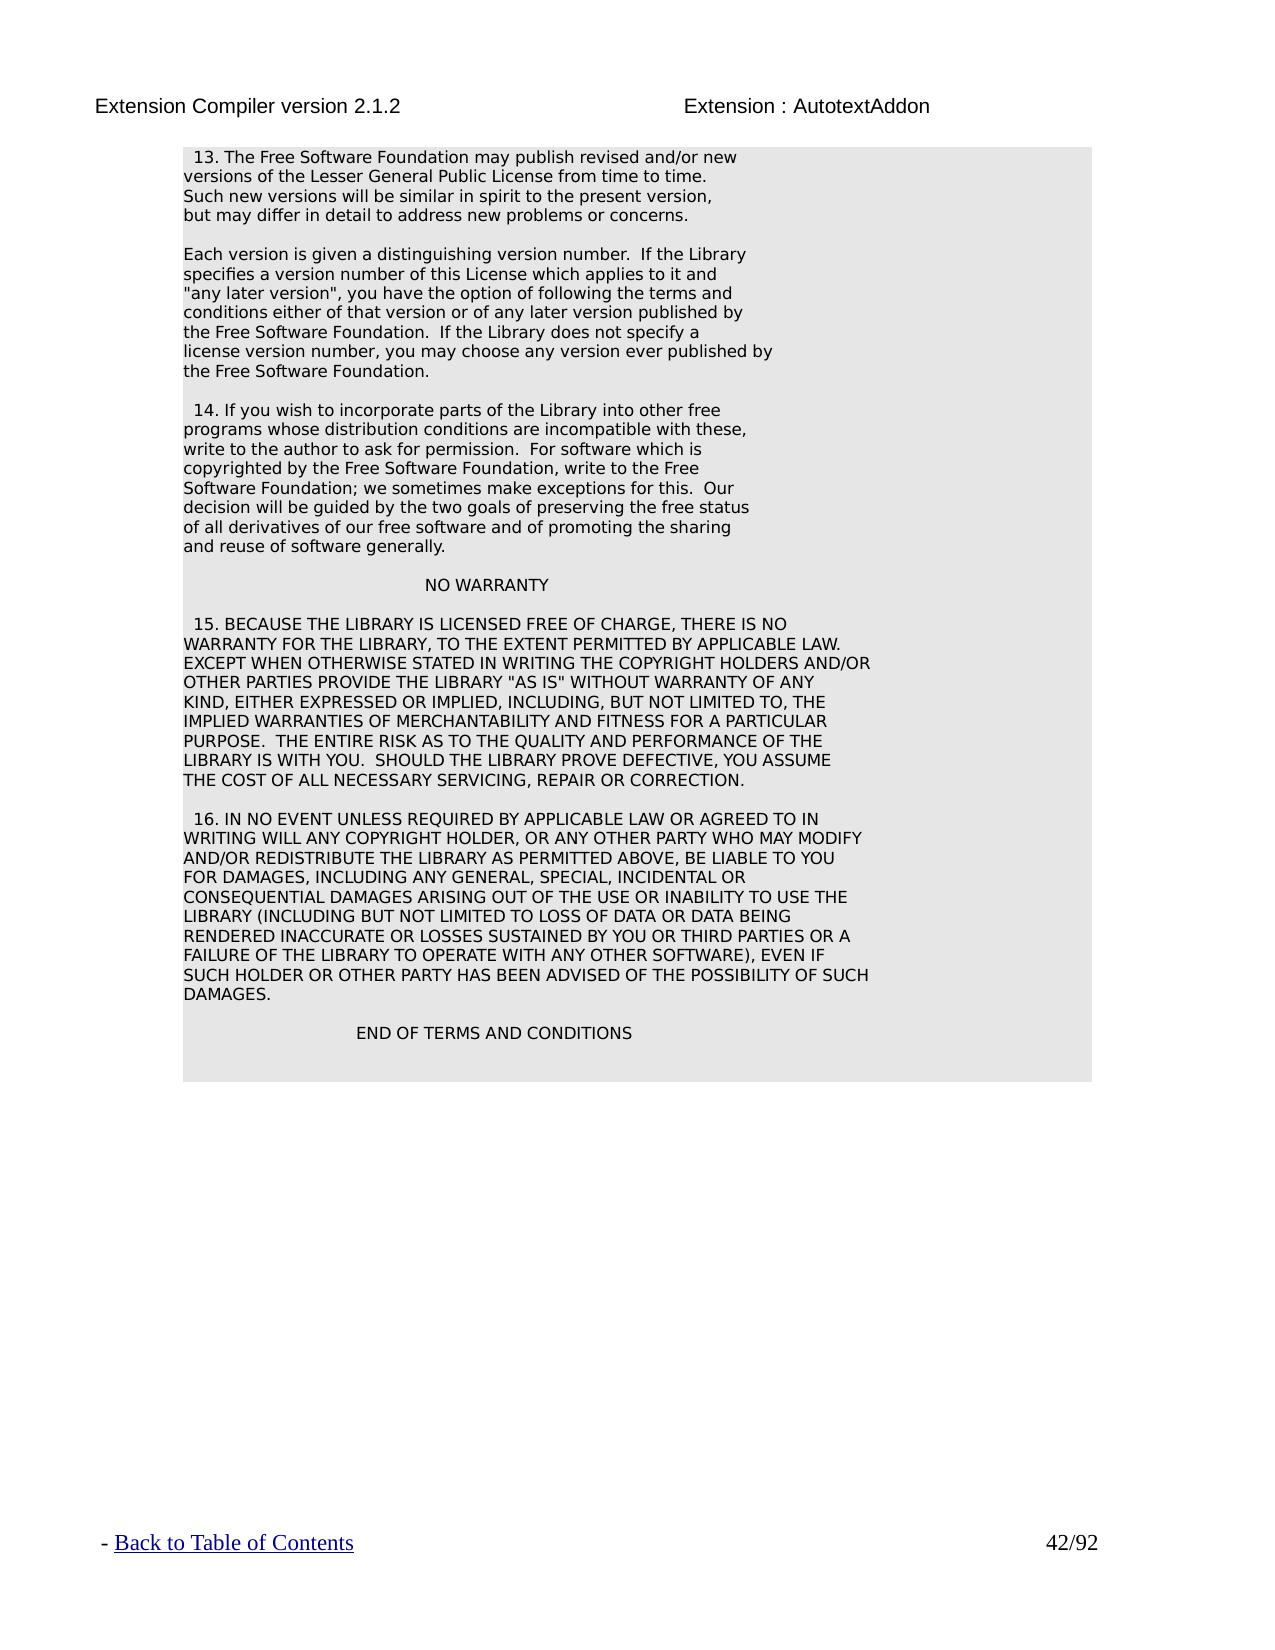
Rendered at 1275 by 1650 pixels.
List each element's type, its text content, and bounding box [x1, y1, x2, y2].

text "any later version", you have the option of following the terms and [183, 284, 1092, 303]
text LIBRARY IS WITH YOU. SHOULD THE LIBRARY PROVE DEFECTIVE, YOU ASSUME [183, 751, 1092, 771]
text CONSEQUENTIAL DAMAGES ARISING OUT OF THE USE OR INABILITY TO USE THE [183, 888, 1092, 907]
text AND/OR REDISTRIBUTE THE LIBRARY AS PERMITTED ABOVE, BE LIABLE TO YOU [183, 849, 1092, 868]
text specifies a version number of this License which applies to it and [183, 264, 1092, 284]
text THE COST OF ALL NECESSARY SERVICING, REPAIR OR CORRECTION. [183, 771, 1092, 790]
text EXCEPT WHEN OTHERWISE STATED IN WRITING THE COPYRIGHT HOLDERS AND/OR [183, 654, 1092, 673]
text RENDERED INACCURATE OR LOSSES SUSTAINED BY YOU OR THIRD PARTIES OR A [183, 927, 1092, 946]
text WRITING WILL ANY COPYRIGHT HOLDER, OR ANY OTHER PARTY WHO MAY MODIFY [183, 829, 1092, 849]
text the Free Software Foundation. [183, 362, 1092, 381]
text DAMAGES. [183, 985, 1092, 1004]
text Software Foundation; we sometimes make exceptions for this. Our [183, 479, 1092, 498]
text IMPLIED WARRANTIES OF MERCHANTABILITY AND FITNESS FOR A PARTICULAR [183, 712, 1092, 732]
text Each version is given a distinguishing version number. If the Library [183, 245, 1092, 264]
text programs whose distribution conditions are incompatible with these, [183, 420, 1092, 440]
text 13. The Free Software Foundation may publish revised and/or new [183, 147, 1092, 167]
text decision will be guided by the two goals of preserving the free status [183, 498, 1092, 518]
text versions of the Lesser General Public License from time to time. [183, 167, 1092, 186]
text the Free Software Foundation. If the Library does not specify a [183, 323, 1092, 342]
text license version number, you may choose any version ever published by [183, 342, 1092, 362]
text copyrighted by the Free Software Foundation, write to the Free [183, 459, 1092, 479]
text KIND, EITHER EXPRESSED OR IMPLIED, INCLUDING, BUT NOT LIMITED TO, THE [183, 693, 1092, 712]
text END OF TERMS AND CONDITIONS [183, 1024, 1092, 1043]
text OTHER PARTIES PROVIDE THE LIBRARY "AS IS" WITHOUT WARRANTY OF ANY [183, 673, 1092, 693]
text FAILURE OF THE LIBRARY TO OPERATE WITH ANY OTHER SOFTWARE), EVEN IF [183, 946, 1092, 966]
text 15. BECAUSE THE LIBRARY IS LICENSED FREE OF CHARGE, THERE IS NO [183, 615, 1092, 634]
text 16. IN NO EVENT UNLESS REQUIRED BY APPLICABLE LAW OR AGREED TO IN [183, 810, 1092, 829]
text WARRANTY FOR THE LIBRARY, TO THE EXTENT PERMITTED BY APPLICABLE LAW. [183, 634, 1092, 654]
text FOR DAMAGES, INCLUDING ANY GENERAL, SPECIAL, INCIDENTAL OR [183, 868, 1092, 888]
text but may differ in detail to address new problems or concerns. [183, 206, 1092, 225]
text of all derivatives of our free software and of promoting the sharing [183, 518, 1092, 537]
text LIBRARY (INCLUDING BUT NOT LIMITED TO LOSS OF DATA OR DATA BEING [183, 907, 1092, 927]
text and reuse of software generally. [183, 537, 1092, 557]
text conditions either of that version or of any later version published by [183, 303, 1092, 323]
text Such new versions will be similar in spirit to the present version, [183, 186, 1092, 206]
text SUCH HOLDER OR OTHER PARTY HAS BEEN ADVISED OF THE POSSIBILITY OF SUCH [183, 966, 1092, 985]
text 14. If you wish to incorporate parts of the Library into other free [183, 401, 1092, 420]
text PURPOSE. THE ENTIRE RISK AS TO THE QUALITY AND PERFORMANCE OF THE [183, 732, 1092, 751]
text NO WARRANTY [183, 576, 1092, 596]
text write to the author to ask for permission. For software which is [183, 440, 1092, 459]
